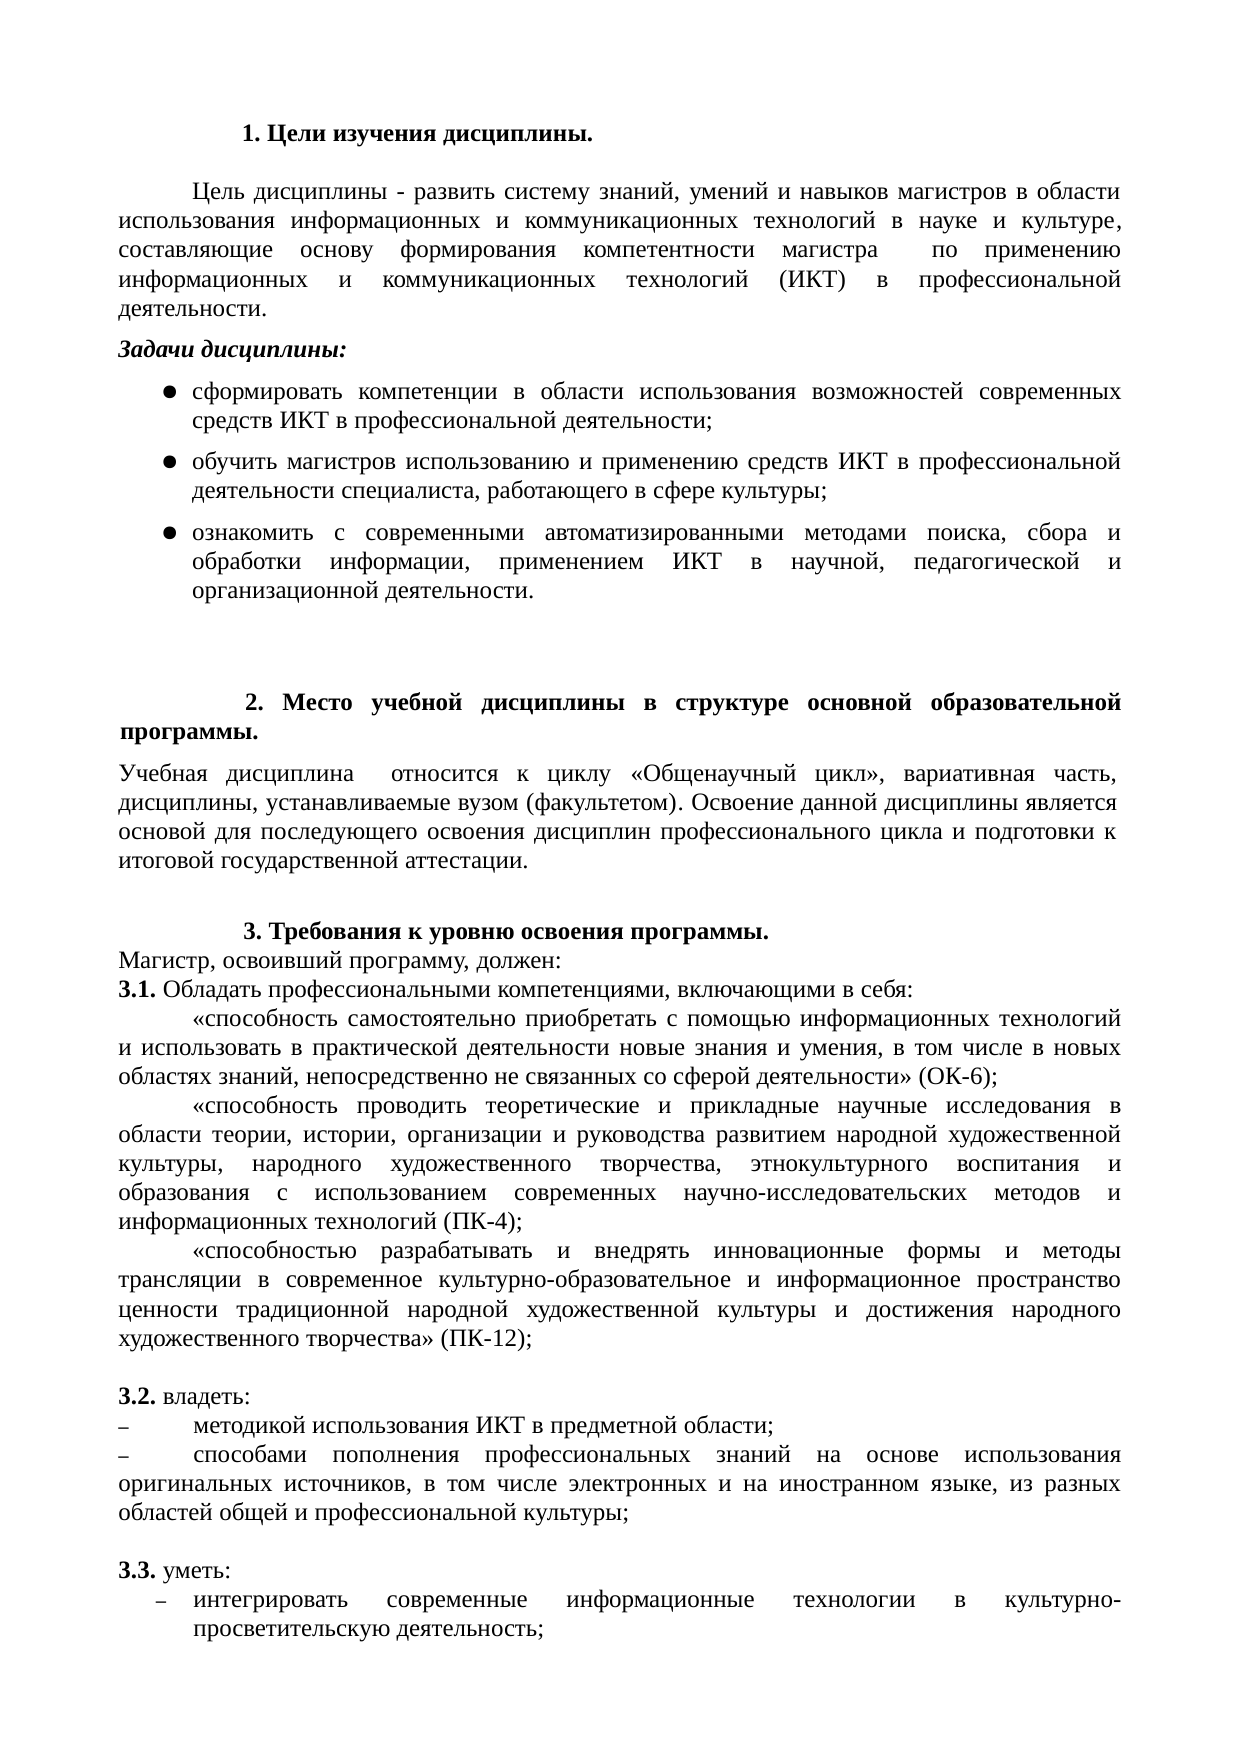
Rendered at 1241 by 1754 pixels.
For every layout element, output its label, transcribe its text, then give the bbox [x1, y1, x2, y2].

text «способностью разрабатывать и внедрять инновационные формы и методы трансляции в современное культурно-образовательное и информационное пространство ценности традиционной народной художественной культуры и достижения народного художественного творчества» (ПК-12); [118, 1235, 1122, 1352]
list методикой использования ИКТ в предметной области; [118, 1410, 1122, 1439]
text Учебная дисциплина относится к циклу «Общенаучный цикл», вариативная часть, дисциплины, устанавливаемые вузом (факультетом). Освоение данной дисциплины является основой для последующего освоения дисциплин профессионального цикла и подготовки к итоговой государственной аттестации. [118, 758, 1117, 874]
text 2. Место учебной дисциплины в структуре основной образовательной программы. [120, 687, 1122, 745]
text Магистр, освоивший программу, должен: [118, 945, 1122, 974]
list интегрировать современные информационные технологии в культурно-просветительскую деятельность; [156, 1584, 1122, 1642]
text 1. Цели изучения дисциплины. [118, 118, 1122, 147]
text 3.3. уметь: [118, 1555, 1122, 1584]
text «способность самостоятельно приобретать с помощью информационных технологий и использовать в практической деятельности новые знания и умения, в том числе в новых областях знаний, непосредственно не связанных со сферой деятельности» (ОК-6); [118, 1003, 1122, 1090]
list обучить магистров использованию и применению средств ИКТ в профессиональной деятельности специалиста, работающего в сфере культуры; [162, 446, 1122, 504]
list сформировать компетенции в области использования возможностей современных средств ИКТ в профессиональной деятельности; [162, 376, 1122, 434]
text 3. Требования к уровню освоения программы. [118, 916, 1122, 945]
text Цель дисциплины - развить систему знаний, умений и навыков магистров в области использования информационных и коммуникационных технологий в науке и культуре, составляющие основу формирования компетентности магистра по применению информационных и коммуникационных технологий (ИКТ) в профессиональной деятельности. [118, 176, 1122, 322]
text «способность проводить теоретические и прикладные научные исследования в области теории, истории, организации и руководства развитием народной художественной культуры, народного художественного творчества, этнокультурного воспитания и образования с использованием современных научно-исследовательских методов и информационных технологий (ПК-4); [118, 1090, 1122, 1235]
list способами пополнения профессиональных знаний на основе использования оригинальных источников, в том числе электронных и на иностранном языке, из разных областей общей и профессиональной культуры; [118, 1439, 1122, 1526]
text 3.2. владеть: [118, 1381, 1122, 1410]
text 3.1. Обладать профессиональными компетенциями, включающими в себя: [118, 974, 1122, 1003]
list ознакомить с современными автоматизированными методами поиска, сбора и обработки информации, применением ИКТ в научной, педагогической и организационной деятельности. [162, 517, 1122, 604]
text Задачи дисциплины: [118, 334, 1122, 363]
